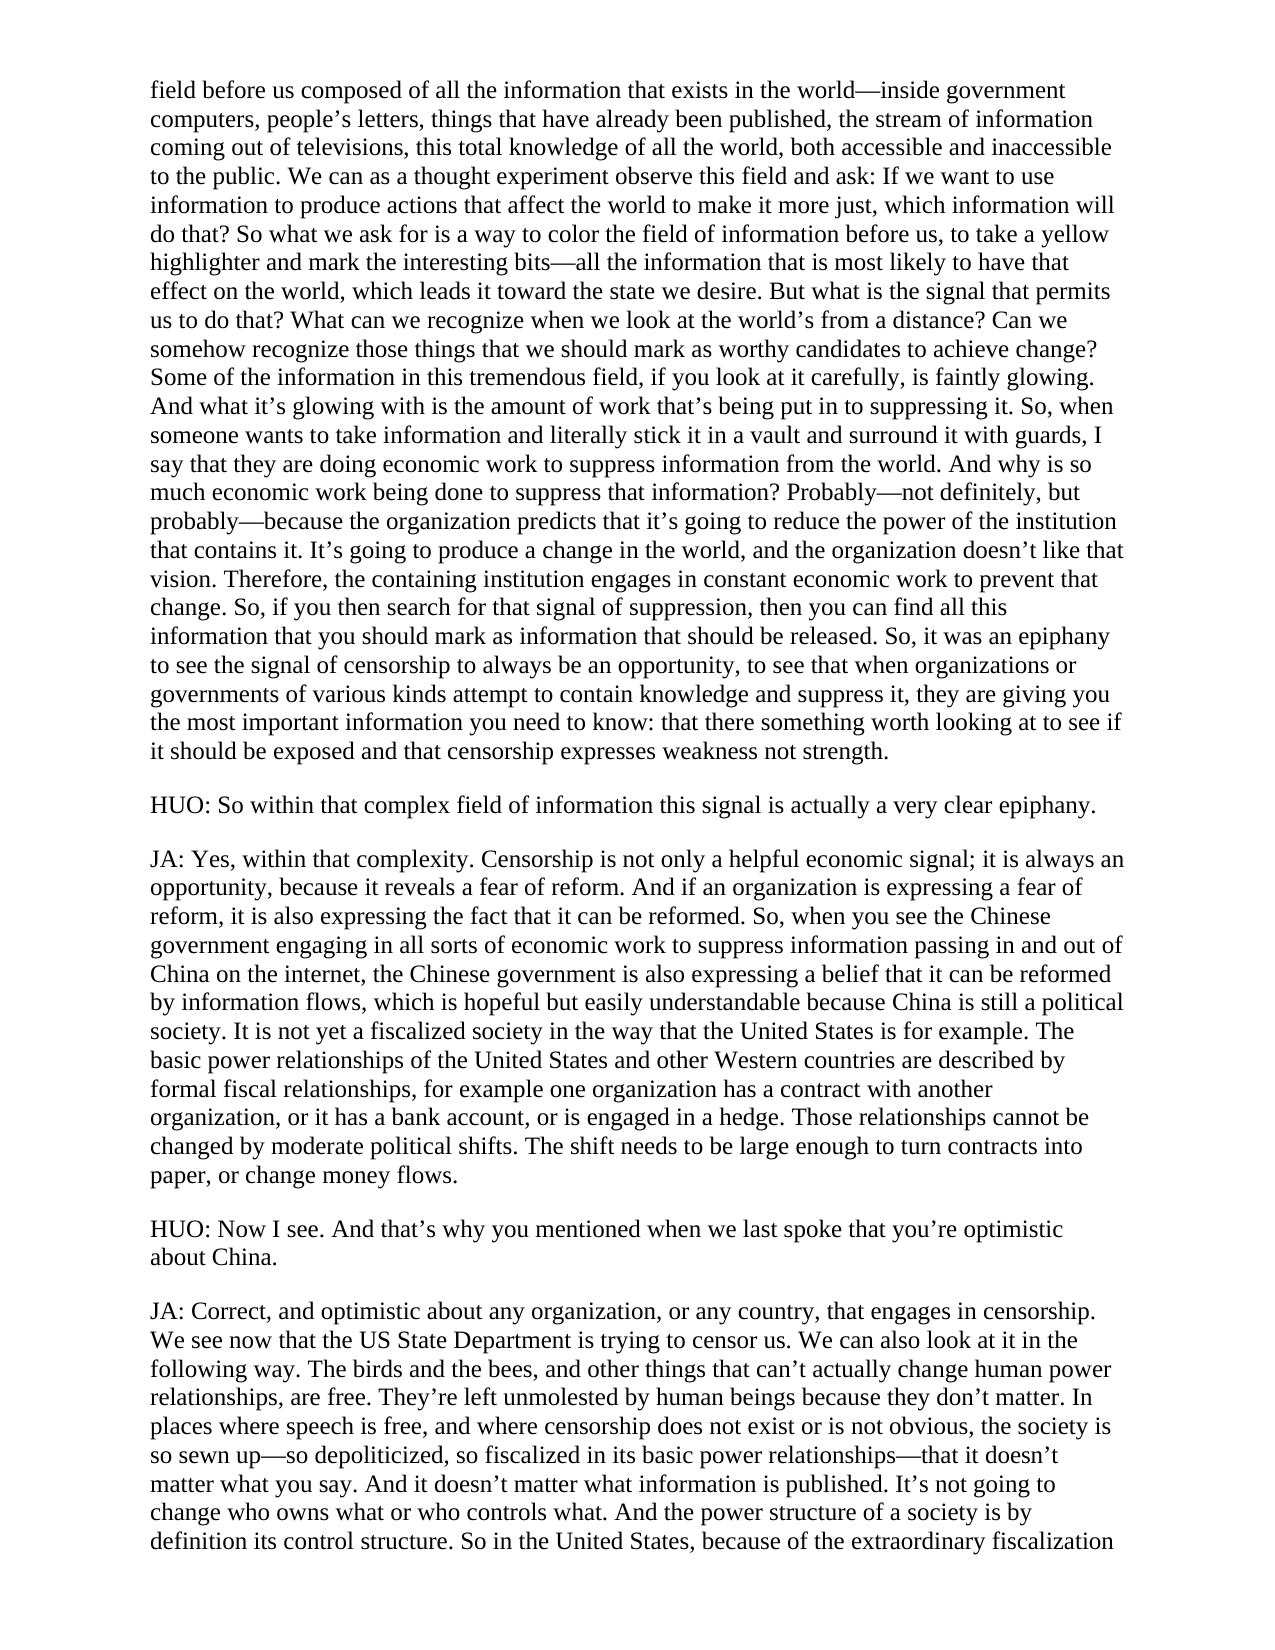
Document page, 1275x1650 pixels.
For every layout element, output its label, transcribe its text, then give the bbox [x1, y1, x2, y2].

text JA: Correct, and optimistic about any organization, or any country, that engages in censorship. We see now that the US State Department is trying to censor us. We can also look at it in the following way. The birds and the bees, and other things that can’t actually change human power relationships, are free. They’re left unmolested by human beings because they don’t matter. In places where speech is free, and where censorship does not exist or is not obvious, the society is so sewn up—so depoliticized, so fiscalized in its basic power relationships—that it doesn’t matter what you say. And it doesn’t matter what information is published. It’s not going to change who owns what or who controls what. And the power structure of a society is by definition its control structure. So in the United States, because of the extraordinary fiscalization [150, 1296, 1125, 1555]
text JA: Yes, within that complexity. Censorship is not only a helpful economic signal; it is always an opportunity, because it reveals a fear of reform. And if an organization is expressing a fear of reform, it is also expressing the fact that it can be reformed. So, when you see the Chinese government engaging in all sorts of economic work to suppress information passing in and out of China on the internet, the Chinese government is also expressing a belief that it can be reformed by information flows, which is hopeful but easily understandable because China is still a political society. It is not yet a fiscalized society in the way that the United States is for example. The basic power relationships of the United States and other Western countries are described by formal fiscal relationships, for example one organization has a contract with another organization, or it has a bank account, or is engaged in a hedge. Those relationships cannot be changed by moderate political shifts. The shift needs to be large enough to turn contracts into paper, or change money flows. [150, 844, 1125, 1189]
text field before us composed of all the information that exists in the world—inside government computers, people’s letters, things that have already been published, the stream of information coming out of televisions, this total knowledge of all the world, both accessible and inaccessible to the public. We can as a thought experiment observe this field and ask: If we want to use information to produce actions that affect the world to make it more just, which information will do that? So what we ask for is a way to color the field of information before us, to take a yellow highlighter and mark the interesting bits—all the information that is most likely to have that effect on the world, which leads it toward the state we desire. But what is the signal that permits us to do that? What can we recognize when we look at the world’s from a distance? Can we somehow recognize those things that we should mark as worthy candidates to achieve change? Some of the information in this tremendous field, if you look at it carefully, is faintly glowing. And what it’s glowing with is the amount of work that’s being put in to suppressing it. So, when someone wants to take information and literally stick it in a vault and surround it with guards, I say that they are doing economic work to suppress information from the world. And why is so much economic work being done to suppress that information? Probably—not definitely, but probably—because the organization predicts that it’s going to reduce the power of the institution that contains it. It’s going to produce a change in the world, and the organization doesn’t like that vision. Therefore, the containing institution engages in constant economic work to prevent that change. So, if you then search for that signal of suppression, then you can find all this information that you should mark as information that should be released. So, it was an epiphany to see the signal of censorship to always be an opportunity, to see that when organizations or governments of various kinds attempt to contain knowledge and suppress it, they are giving you the most important information you need to know: that there something worth looking at to see if it should be exposed and that censorship expresses weakness not strength. [150, 75, 1125, 765]
text HUO: So within that complex field of information this signal is actually a very clear epiphany. [150, 790, 1125, 819]
text HUO: Now I see. And that’s why you mentioned when we last spoke that you’re optimistic about China. [150, 1214, 1125, 1271]
